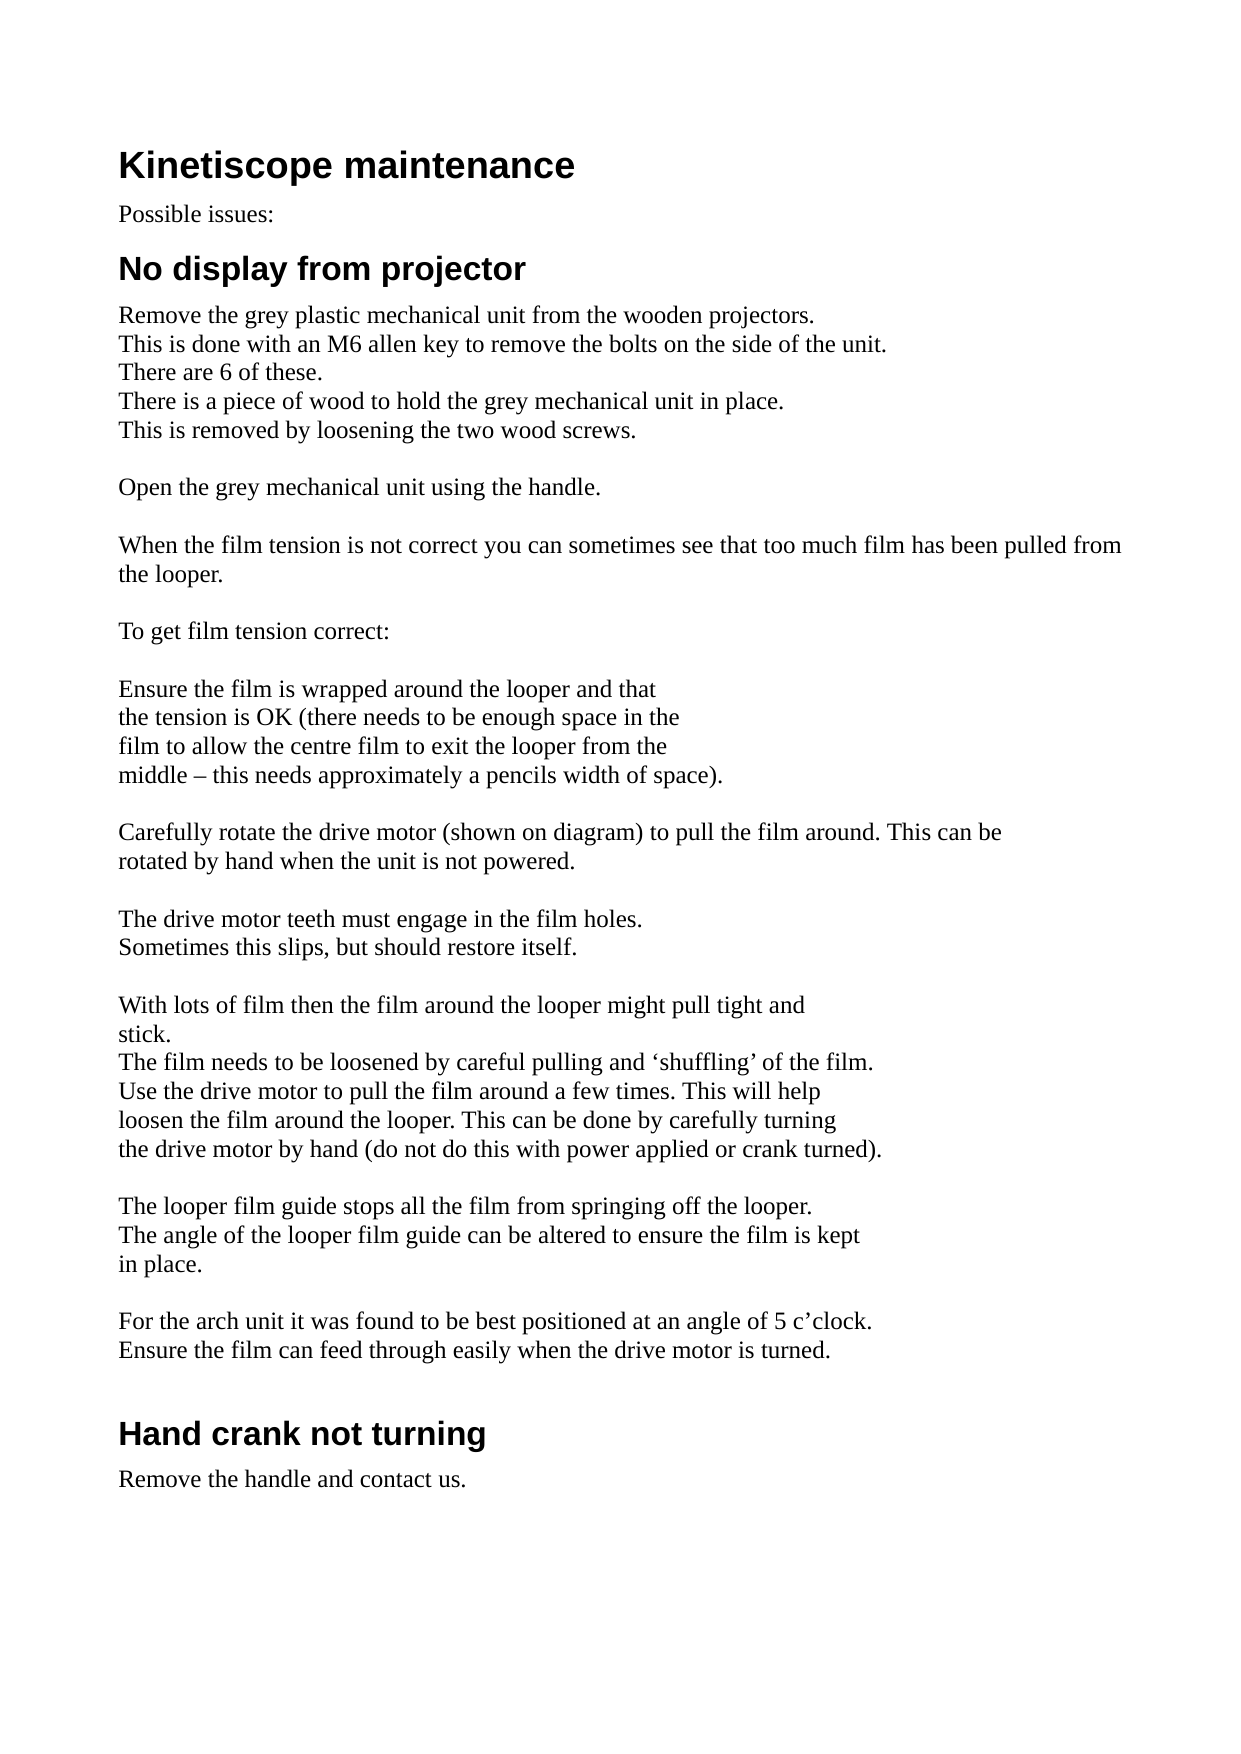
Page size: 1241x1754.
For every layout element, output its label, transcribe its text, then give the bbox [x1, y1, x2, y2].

text Sometimes this slips, but should restore itself. [118, 932, 1122, 961]
text Remove the grey plastic mechanical unit from the wooden projectors. [118, 300, 1122, 329]
text This is removed by loosening the two wood screws. [118, 415, 1122, 444]
text To get film tension correct: [118, 616, 1122, 645]
text Open the grey mechanical unit using the handle. [118, 472, 1122, 501]
text the tension is OK (there needs to be enough space in the [118, 702, 1122, 731]
text Remove the handle and contact us. [118, 1464, 1122, 1493]
text There are 6 of these. [118, 357, 1122, 386]
text rotated by hand when the unit is not powered. [118, 846, 1122, 875]
text Possible issues: [118, 199, 1122, 228]
text loosen the film around the looper. This can be done by carefully turning [118, 1105, 1122, 1134]
text The angle of the looper film guide can be altered to ensure the film is kept [118, 1220, 1122, 1249]
text film to allow the centre film to exit the looper from the [118, 731, 1122, 760]
text This is done with an M6 allen key to remove the bolts on the side of the unit. [118, 329, 1122, 357]
text The looper film guide stops all the film from springing off the looper. [118, 1191, 1122, 1220]
text in place. [118, 1249, 1122, 1277]
text The drive motor teeth must engage in the film holes. [118, 904, 1122, 932]
subtitle Kinetiscope maintenance [118, 143, 1122, 187]
text There is a piece of wood to hold the grey mechanical unit in place. [118, 386, 1122, 415]
text Ensure the film can feed through easily when the drive motor is turned. [118, 1335, 1122, 1364]
subtitle No display from projector [118, 249, 1122, 287]
text Ensure the film is wrapped around the looper and that [118, 674, 1122, 702]
text For the arch unit it was found to be best positioned at an angle of 5 c’clock. [118, 1306, 1122, 1335]
text With lots of film then the film around the looper might pull tight and [118, 990, 1122, 1019]
text Carefully rotate the drive motor (shown on diagram) to pull the film around. This can be [118, 817, 1122, 846]
text When the film tension is not correct you can sometimes see that too much film has been pulled from the looper. [118, 530, 1122, 587]
subtitle Hand crank not turning [118, 1413, 1122, 1452]
text middle – this needs approximately a pencils width of space). [118, 760, 1122, 789]
text stick. [118, 1019, 1122, 1047]
text The film needs to be loosened by careful pulling and ‘shuffling’ of the film. [118, 1047, 1122, 1076]
text the drive motor by hand (do not do this with power applied or crank turned). [118, 1134, 1122, 1162]
text Use the drive motor to pull the film around a few times. This will help [118, 1076, 1122, 1105]
